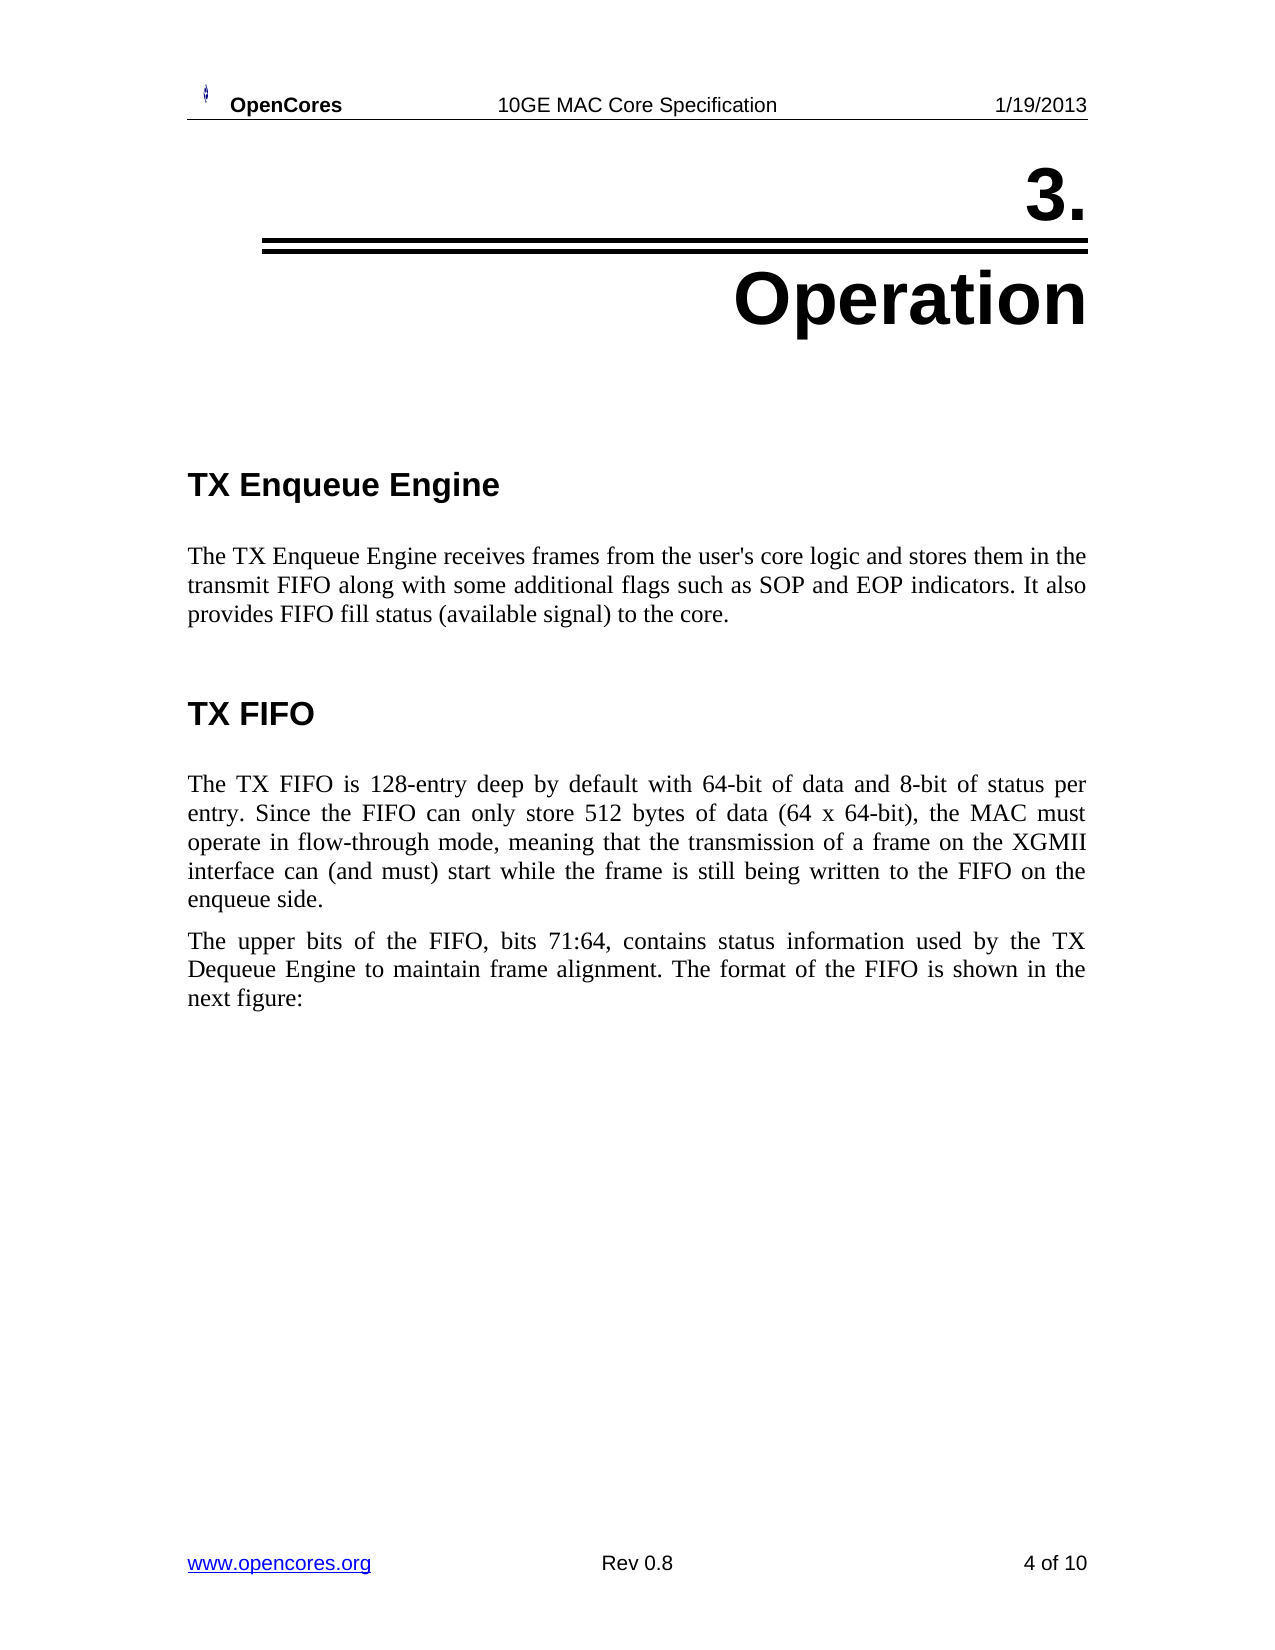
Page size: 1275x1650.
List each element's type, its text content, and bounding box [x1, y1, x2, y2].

text The TX Enqueue Engine receives frames from the user's core logic and stores them in the transmit FIFO along with some additional flags such as SOP and EOP indicators. It also provides FIFO fill status (available signal) to the core. [187, 541, 1088, 627]
subtitle TX Enqueue Engine [187, 465, 1088, 504]
text The upper bits of the FIFO, bits 71:64, contains status information used by the TX Dequeue Engine to maintain frame alignment. The format of the FIFO is shown in the next figure: [187, 926, 1088, 1012]
subtitle Operation [187, 254, 1088, 340]
subtitle TX FIFO [187, 694, 1088, 732]
text The TX FIFO is 128-entry deep by default with 64-bit of data and 8-bit of status per entry. Since the FIFO can only store 512 bytes of data (64 x 64-bit), the MAC must operate in flow-through mode, meaning that the transmission of a frame on the XGMII interface can (and must) start while the frame is still being written to the FIFO on the enqueue side. [187, 769, 1088, 913]
